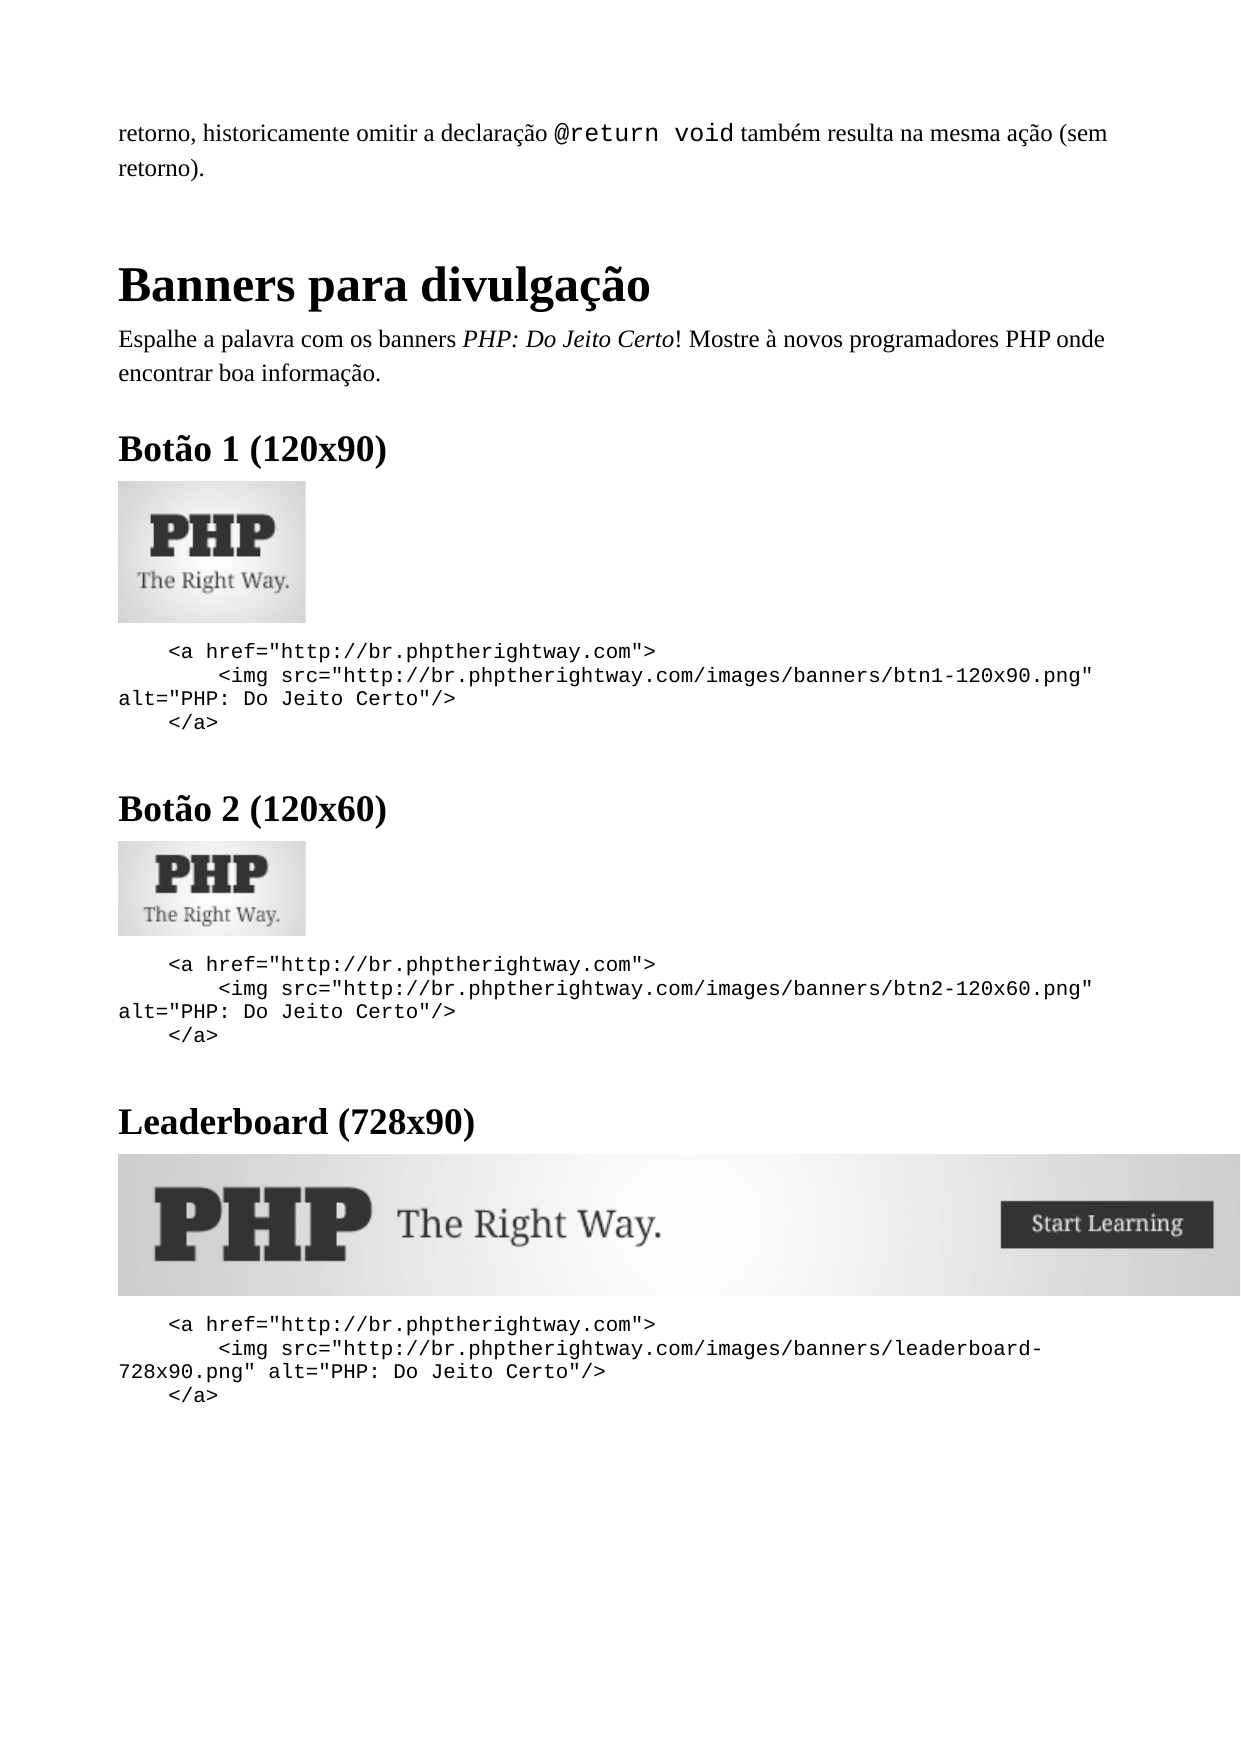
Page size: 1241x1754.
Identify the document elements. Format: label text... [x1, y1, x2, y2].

text </a> [118, 1385, 1122, 1409]
subtitle Botão 2 (120x60) [118, 786, 1122, 829]
text Espalhe a palavra com os banners PHP: Do Jeito Certo! Mostre à novos programadores PHP onde encontrar boa informação. [118, 324, 1122, 386]
subtitle Leaderboard (728x90) [118, 1099, 1122, 1142]
picture [118, 1154, 1241, 1296]
text <a href="http://br.phptherightway.com"> [118, 1314, 1122, 1338]
subtitle Banners para divulgação [118, 254, 1122, 312]
picture [118, 841, 306, 936]
picture [118, 481, 306, 623]
text </a> [118, 712, 1122, 736]
text <a href="http://br.phptherightway.com"> [118, 954, 1122, 978]
subtitle Botão 1 (120x90) [118, 426, 1122, 469]
text <img src="http://br.phptherightway.com/images/banners/btn1-120x90.png" alt="PHP: Do Jeito Certo"/> [118, 665, 1122, 712]
text retorno, historicamente omitir a declaração @return void também resulta na mesma ação (sem retorno). [118, 118, 1122, 182]
text <a href="http://br.phptherightway.com"> [118, 641, 1122, 665]
text <img src="http://br.phptherightway.com/images/banners/leaderboard-728x90.png" alt="PHP: Do Jeito Certo"/> [118, 1338, 1122, 1385]
text <img src="http://br.phptherightway.com/images/banners/btn2-120x60.png" alt="PHP: Do Jeito Certo"/> [118, 978, 1122, 1025]
text </a> [118, 1025, 1122, 1049]
